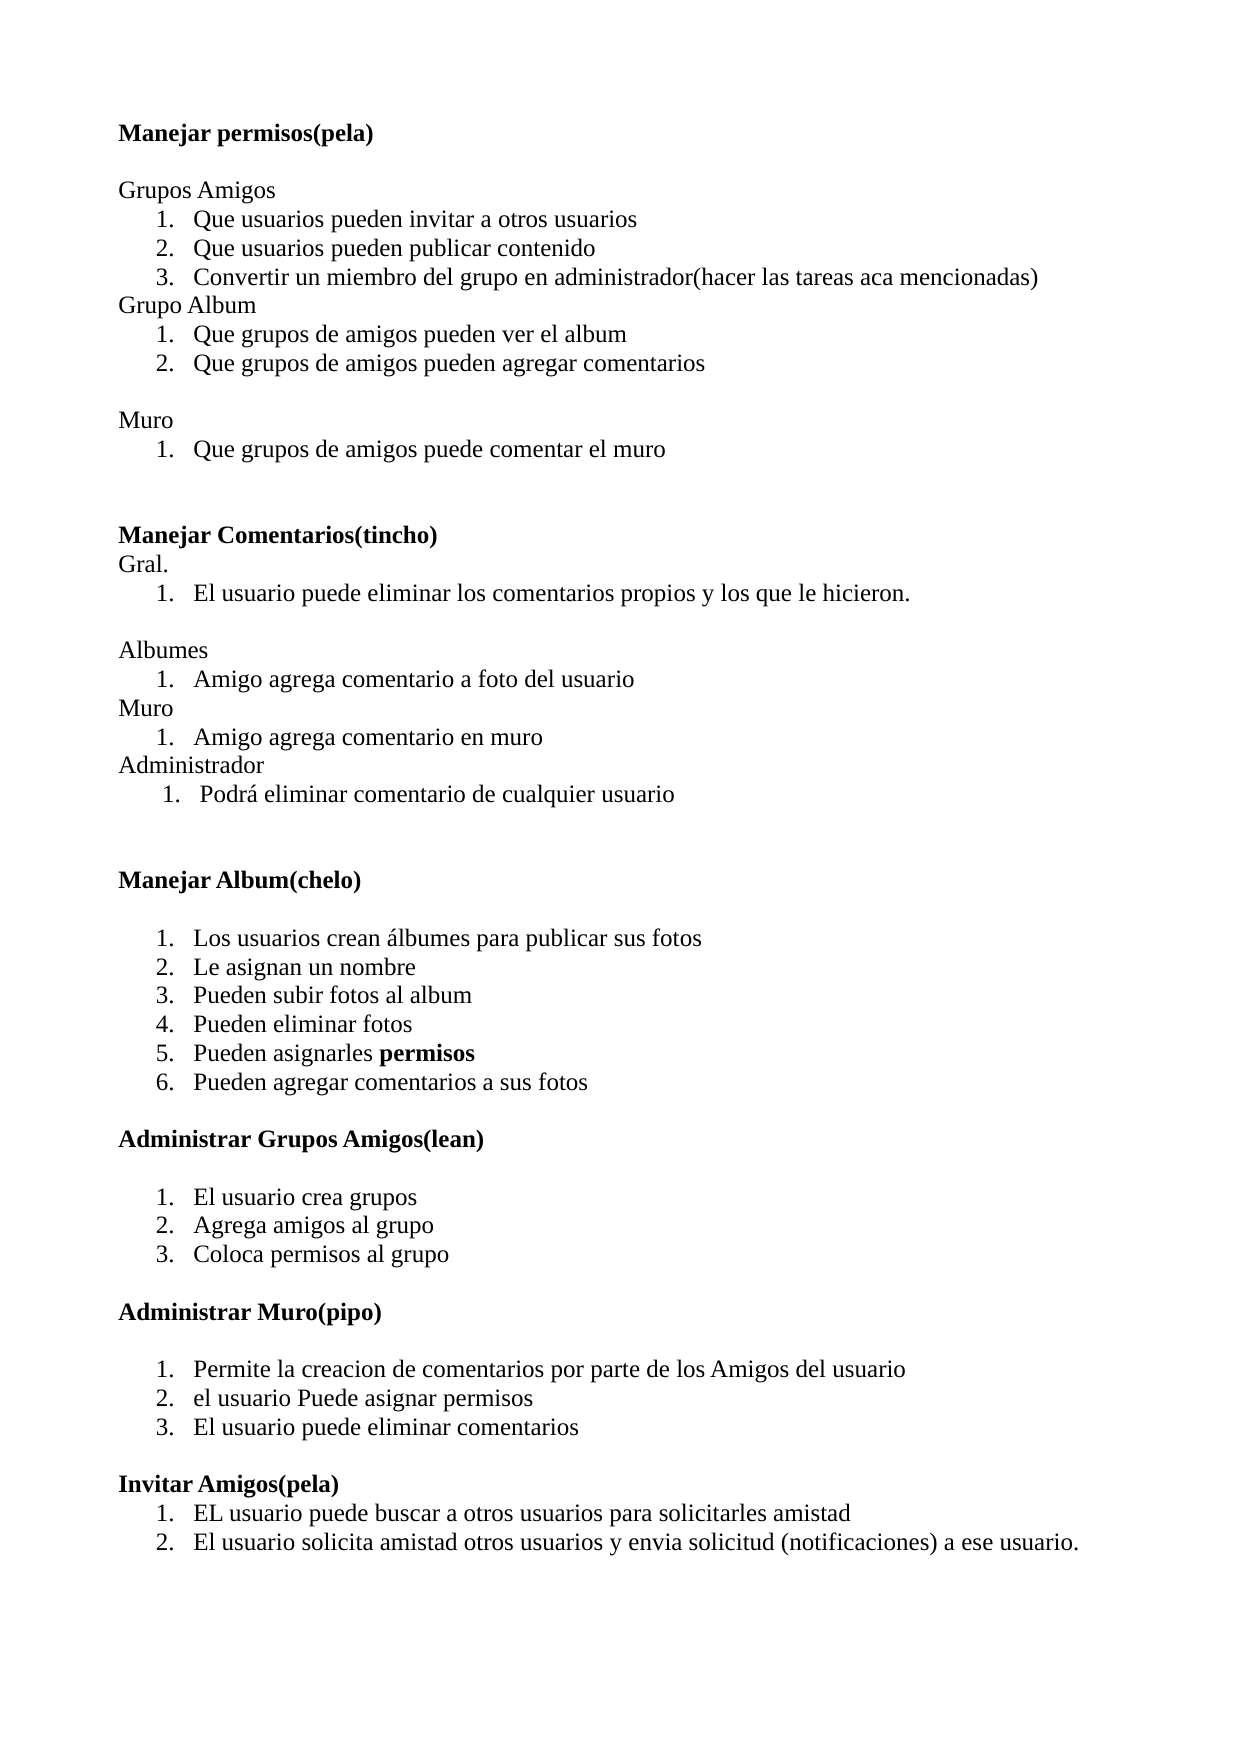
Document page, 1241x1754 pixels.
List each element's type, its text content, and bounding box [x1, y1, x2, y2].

list Que grupos de amigos puede comentar el muro [156, 434, 1122, 463]
list Coloca permisos al grupo [156, 1239, 1122, 1268]
text Manejar Comentarios(tincho) [118, 521, 1122, 549]
text Gral. [118, 549, 1122, 578]
list Pueden agregar comentarios a sus fotos [156, 1067, 1122, 1096]
text Grupos Amigos [118, 176, 1122, 204]
list El usuario crea grupos [156, 1182, 1122, 1211]
text Manejar Album(chelo) [118, 866, 1122, 894]
text Muro [118, 693, 1122, 722]
list El usuario puede eliminar comentarios [156, 1412, 1122, 1441]
text Muro [118, 406, 1122, 434]
list Pueden eliminar fotos [156, 1009, 1122, 1038]
list Que grupos de amigos pueden ver el album [156, 319, 1122, 348]
text Administrar Grupos Amigos(lean) [118, 1124, 1122, 1153]
list Permite la creacion de comentarios por parte de los Amigos del usuario [156, 1354, 1122, 1383]
list Que grupos de amigos pueden agregar comentarios [156, 348, 1122, 377]
text Grupo Album [118, 291, 1122, 319]
list Los usuarios crean álbumes para publicar sus fotos [156, 923, 1122, 952]
list Le asignan un nombre [156, 952, 1122, 981]
list Agrega amigos al grupo [156, 1211, 1122, 1239]
list Pueden subir fotos al album [156, 981, 1122, 1009]
list Podrá eliminar comentario de cualquier usuario [162, 779, 1122, 808]
list El usuario solicita amistad otros usuarios y envia solicitud (notificaciones) a ese usuario. [156, 1527, 1122, 1556]
list Amigo agrega comentario en muro [156, 722, 1122, 751]
list EL usuario puede buscar a otros usuarios para solicitarles amistad [156, 1498, 1122, 1527]
list Que usuarios pueden publicar contenido [156, 233, 1122, 262]
text Administrador [118, 751, 1122, 779]
list El usuario puede eliminar los comentarios propios y los que le hicieron. [156, 578, 1122, 607]
list Que usuarios pueden invitar a otros usuarios [156, 204, 1122, 233]
list Pueden asignarles permisos [156, 1038, 1122, 1067]
list Amigo agrega comentario a foto del usuario [156, 664, 1122, 693]
text Albumes [118, 636, 1122, 664]
text Administrar Muro(pipo) [118, 1297, 1122, 1326]
text Invitar Amigos(pela) [118, 1469, 1122, 1498]
list el usuario Puede asignar permisos [156, 1383, 1122, 1412]
text Manejar permisos(pela) [118, 118, 1122, 147]
list Convertir un miembro del grupo en administrador(hacer las tareas aca mencionadas) [156, 262, 1122, 291]
